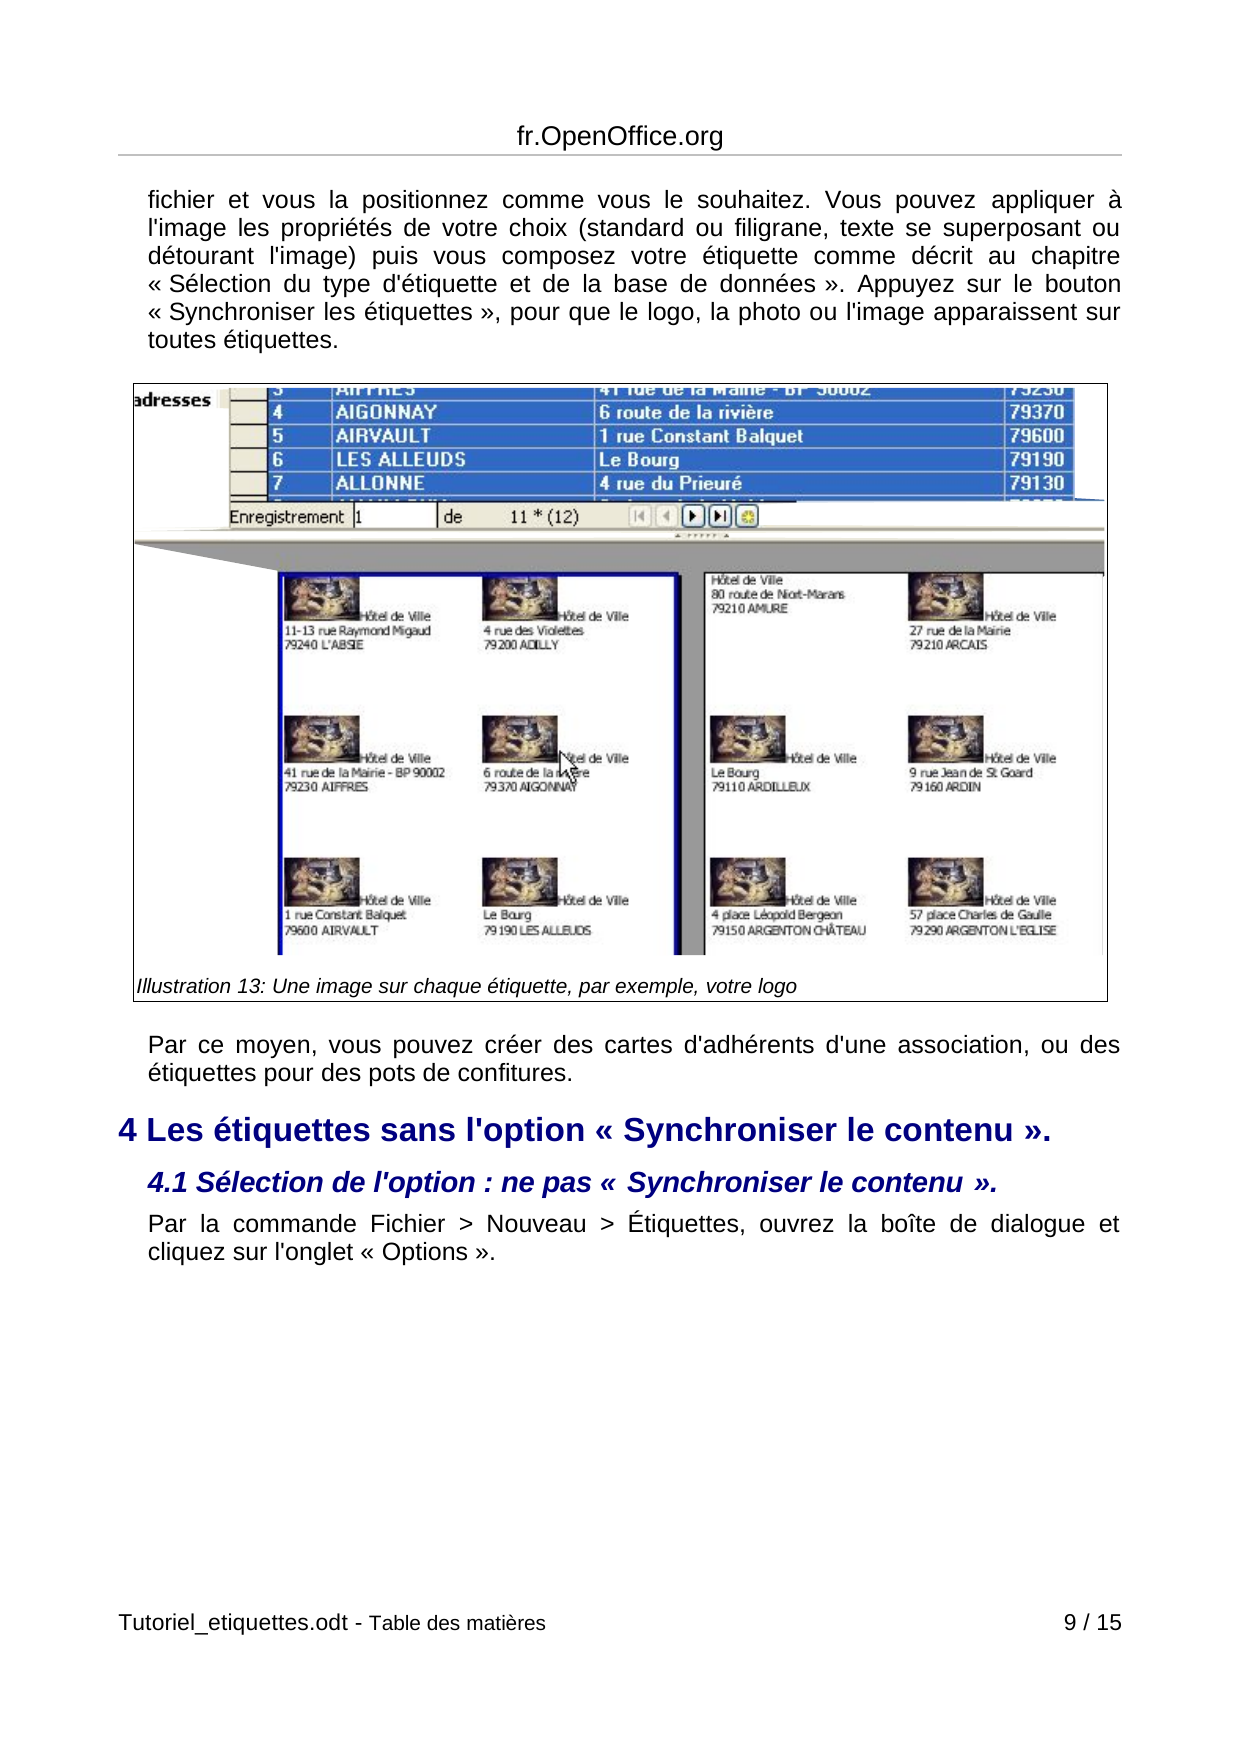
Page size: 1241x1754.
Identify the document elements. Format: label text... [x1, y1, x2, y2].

text Par la commande Fichier > Nouveau > Étiquettes, ouvrez la boîte de dialogue et cliquez sur l'onglet « Options ». [148, 1210, 1122, 1266]
text Par ce moyen, vous pouvez créer des cartes d'adhérents d'une association, ou des étiquettes pour des pots de confitures. [148, 365, 1122, 1087]
subtitle Les étiquettes sans l'option « Synchroniser le contenu ». [118, 1110, 1122, 1148]
text [134, 532, 790, 539]
text Illustration 13: Une image sur chaque étiquette, par exemple, votre logo [134, 544, 1107, 1001]
text fichier et vous la positionnez comme vous le souhaitez. Vous pouvez appliquer à l'image les propriétés de votre choix (standard ou filigrane, texte se superposant ou détourant l'image) puis vous composez votre étiquette comme décrit au chapitre « Sélection du type d'étiquette et de la base de données ». Appuyez sur le bouton « Synchroniser les étiquettes », pour que le logo, la photo ou l'image apparaissent sur toutes étiquettes. [148, 186, 1122, 354]
text [893, 503, 1107, 525]
subtitle Sélection de l'option : ne pas « Synchroniser le contenu ». [148, 1166, 1122, 1198]
text [134, 407, 249, 528]
picture [134, 387, 1108, 956]
text [134, 384, 1107, 395]
